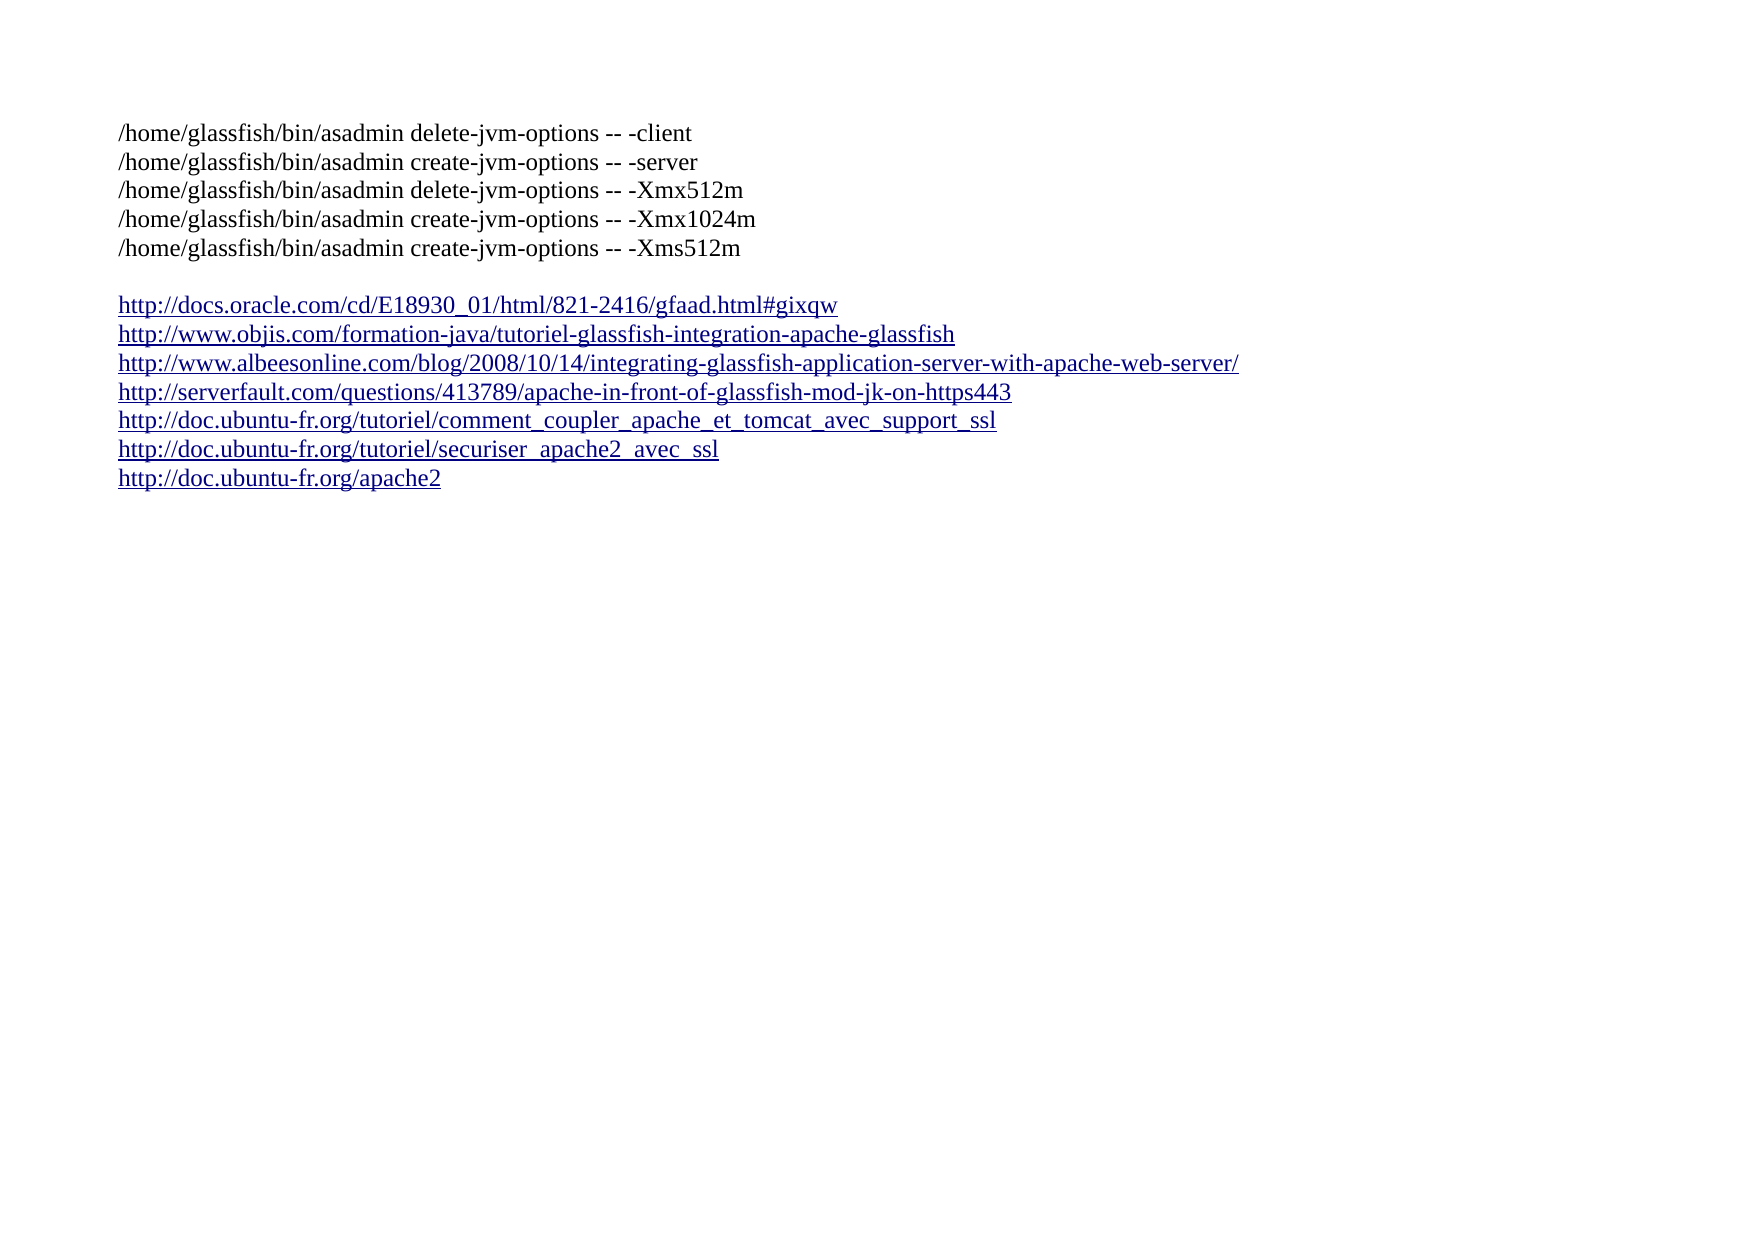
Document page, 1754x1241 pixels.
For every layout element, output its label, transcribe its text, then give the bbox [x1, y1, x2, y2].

text /home/glassfish/bin/asadmin create-jvm-options -- -Xms512m [118, 233, 1636, 262]
text /home/glassfish/bin/asadmin create-jvm-options -- -server [118, 147, 1636, 176]
text http://docs.oracle.com/cd/E18930_01/html/821-2416/gfaad.html#gixqw [118, 291, 1636, 319]
text http://doc.ubuntu-fr.org/tutoriel/securiser_apache2_avec_ssl [118, 434, 1636, 463]
text http://serverfault.com/questions/413789/apache-in-front-of-glassfish-mod-jk-on-https443 [118, 377, 1636, 406]
text /home/glassfish/bin/asadmin create-jvm-options -- -Xmx1024m [118, 204, 1636, 233]
text http://www.albeesonline.com/blog/2008/10/14/integrating-glassfish-application-server-with-apache-web-server/ [118, 348, 1636, 377]
text http://doc.ubuntu-fr.org/tutoriel/comment_coupler_apache_et_tomcat_avec_support_ssl [118, 406, 1636, 434]
text /home/glassfish/bin/asadmin delete-jvm-options -- -client [118, 118, 1636, 147]
text http://www.objis.com/formation-java/tutoriel-glassfish-integration-apache-glassfish [118, 319, 1636, 348]
text http://doc.ubuntu-fr.org/apache2 [118, 463, 1636, 492]
text /home/glassfish/bin/asadmin delete-jvm-options -- -Xmx512m [118, 176, 1636, 204]
